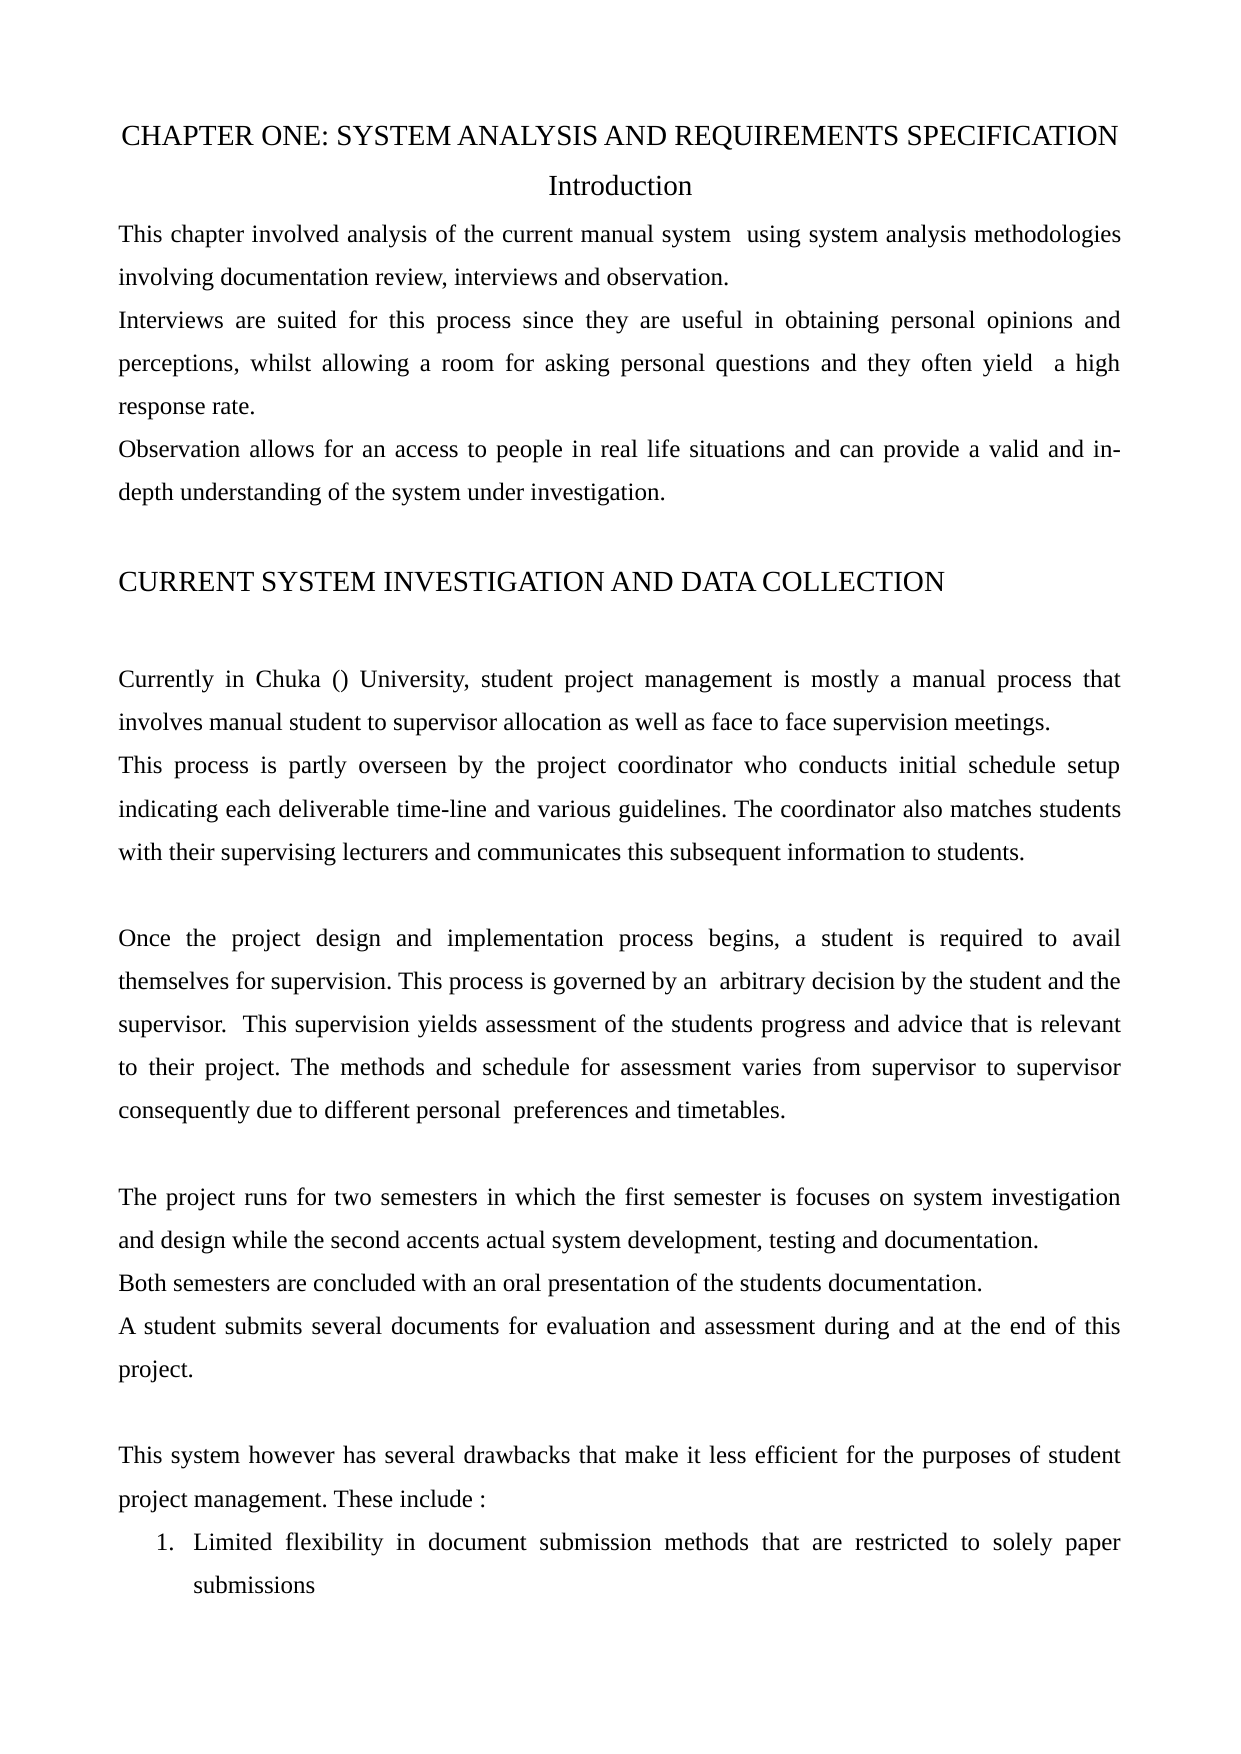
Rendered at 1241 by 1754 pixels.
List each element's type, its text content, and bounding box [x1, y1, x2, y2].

text CHAPTER ONE: SYSTEM ANALYSIS AND REQUIREMENTS SPECIFICATION [118, 118, 1122, 152]
text Both semesters are concluded with an oral presentation of the students documentation. [118, 1268, 1122, 1297]
text Interviews are suited for this process since they are useful in obtaining personal opinions and perceptions, whilst allowing a room for asking personal questions and they often yield a high response rate. [118, 305, 1122, 420]
list Limited flexibility in document submission methods that are restricted to solely paper submissions [156, 1527, 1122, 1599]
text Introduction [118, 168, 1122, 202]
text Currently in Chuka () University, student project management is mostly a manual process that involves manual student to supervisor allocation as well as face to face supervision meetings. [118, 664, 1122, 736]
text This chapter involved analysis of the current manual system using system analysis methodologies involving documentation review, interviews and observation. [118, 219, 1122, 291]
text Once the project design and implementation process begins, a student is required to avail themselves for supervision. This process is governed by an arbitrary decision by the student and the supervisor. This supervision yields assessment of the students progress and advice that is relevant to their project. The methods and schedule for assessment varies from supervisor to supervisor consequently due to different personal preferences and timetables. [118, 923, 1122, 1124]
text A student submits several documents for evaluation and assessment during and at the end of this project. [118, 1311, 1122, 1383]
text This process is partly overseen by the project coordinator who conducts initial schedule setup indicating each deliverable time-line and various guidelines. The coordinator also matches students with their supervising lecturers and communicates this subsequent information to students. [118, 751, 1122, 866]
text Observation allows for an access to people in real life situations and can provide a valid and in-depth understanding of the system under investigation. [118, 434, 1122, 506]
text The project runs for two semesters in which the first semester is focuses on system investigation and design while the second accents actual system development, testing and documentation. [118, 1182, 1122, 1254]
text CURRENT SYSTEM INVESTIGATION AND DATA COLLECTION [118, 564, 1122, 597]
text This system however has several drawbacks that make it less efficient for the purposes of student project management. These include : [118, 1441, 1122, 1512]
